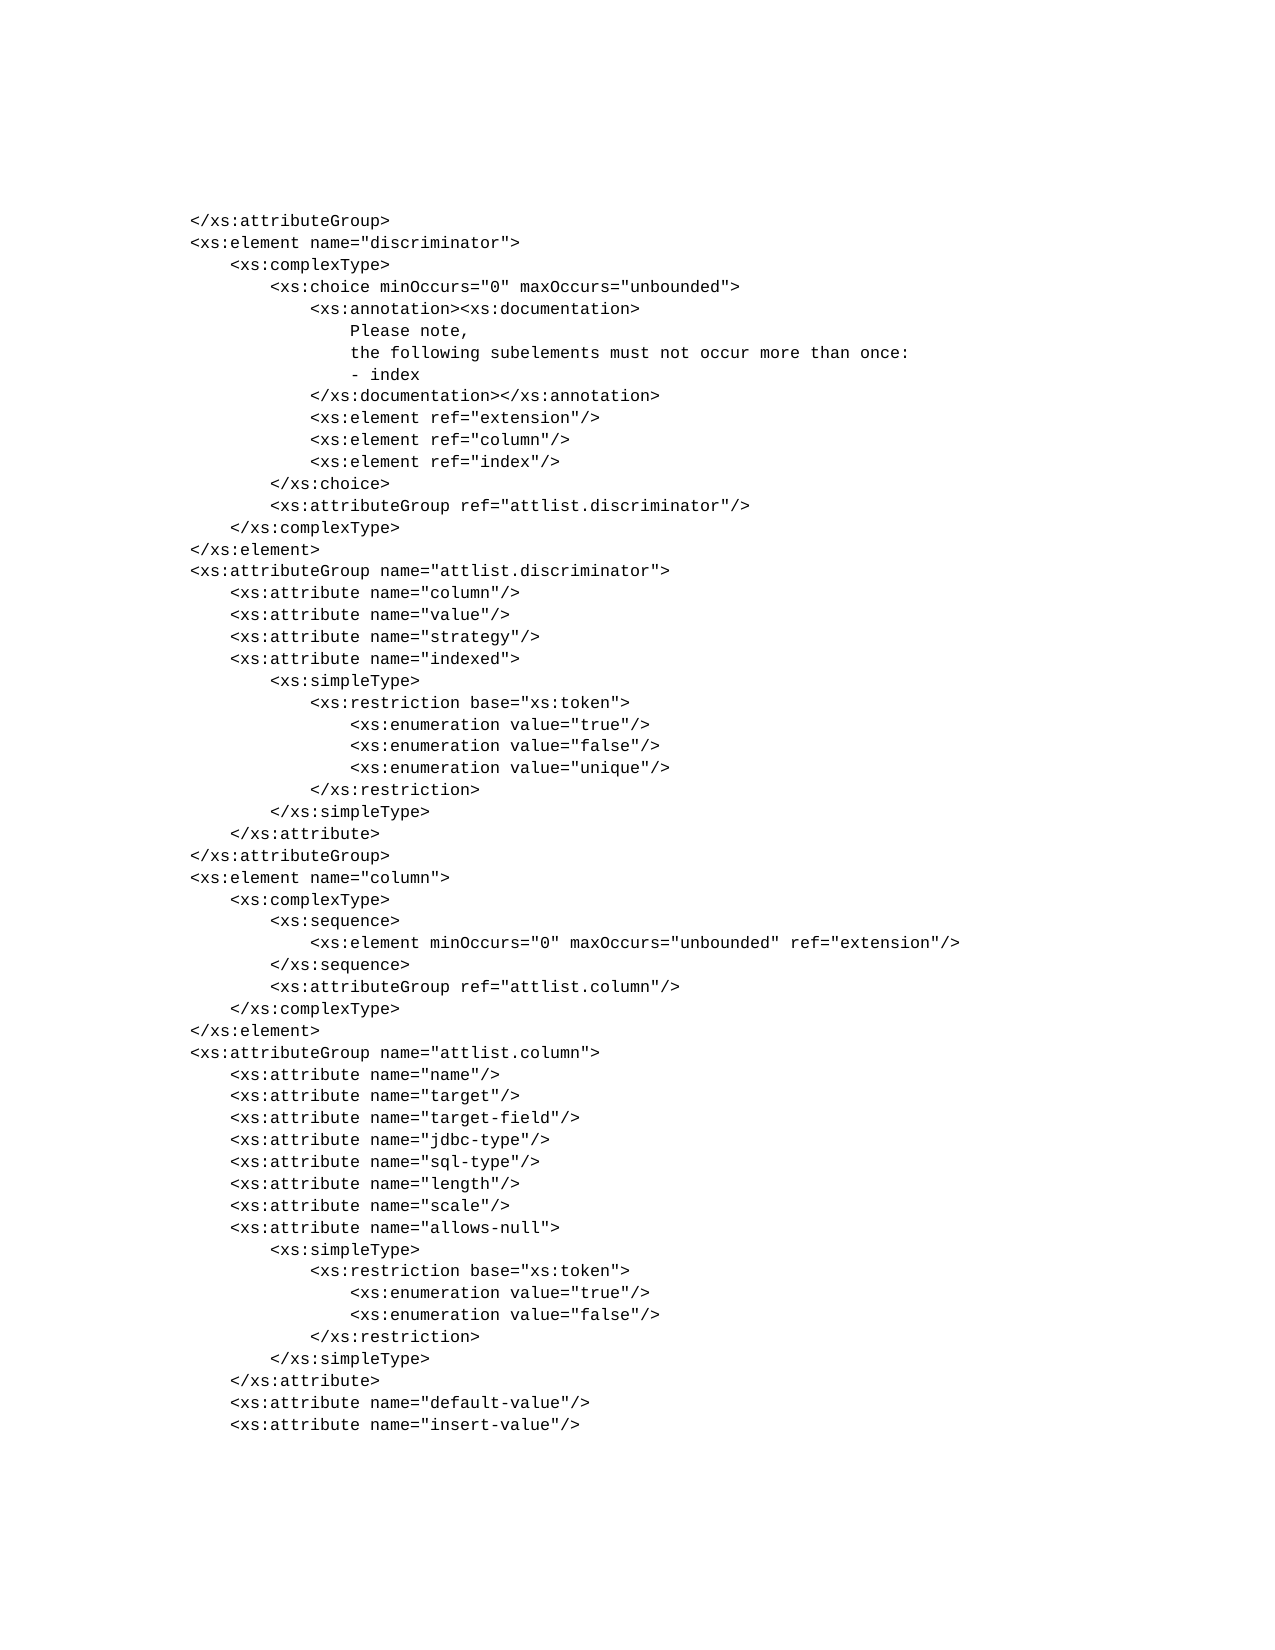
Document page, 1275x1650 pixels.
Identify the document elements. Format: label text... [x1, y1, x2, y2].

text <xs:attribute name="indexed"> [150, 647, 1125, 669]
text <xs:attribute name="default-value"/> [150, 1391, 1125, 1413]
text <xs:attribute name="target"/> [150, 1085, 1125, 1107]
text </xs:complexType> [150, 997, 1125, 1019]
text </xs:element> [150, 1019, 1125, 1041]
text </xs:attributeGroup> [150, 844, 1125, 866]
text </xs:complexType> [150, 516, 1125, 538]
text <xs:element ref="column"/> [150, 429, 1125, 451]
text <xs:choice minOccurs="0" maxOccurs="unbounded"> [150, 276, 1125, 297]
text <xs:attribute name="insert-value"/> [150, 1413, 1125, 1435]
text <xs:restriction base="xs:token"> [150, 1260, 1125, 1282]
text <xs:attribute name="column"/> [150, 582, 1125, 604]
text <xs:attribute name="length"/> [150, 1172, 1125, 1194]
text <xs:attribute name="jdbc-type"/> [150, 1129, 1125, 1151]
text </xs:attribute> [150, 1369, 1125, 1391]
text </xs:attributeGroup> [150, 210, 1125, 232]
text </xs:documentation></xs:annotation> [150, 385, 1125, 407]
text </xs:restriction> [150, 1326, 1125, 1347]
text <xs:attributeGroup ref="attlist.discriminator"/> [150, 494, 1125, 516]
text </xs:sequence> [150, 954, 1125, 976]
text </xs:attribute> [150, 822, 1125, 844]
text <xs:attribute name="target-field"/> [150, 1107, 1125, 1129]
text <xs:attribute name="scale"/> [150, 1194, 1125, 1216]
text <xs:attribute name="sql-type"/> [150, 1151, 1125, 1172]
text </xs:element> [150, 538, 1125, 560]
text <xs:complexType> [150, 888, 1125, 910]
text - index [150, 363, 1125, 385]
text <xs:enumeration value="unique"/> [150, 757, 1125, 779]
text <xs:attribute name="allows-null"> [150, 1216, 1125, 1238]
text <xs:attributeGroup name="attlist.discriminator"> [150, 560, 1125, 582]
text <xs:element minOccurs="0" maxOccurs="unbounded" ref="extension"/> [150, 932, 1125, 954]
text <xs:attribute name="name"/> [150, 1063, 1125, 1085]
text <xs:element name="column"> [150, 866, 1125, 888]
text <xs:attributeGroup name="attlist.column"> [150, 1041, 1125, 1063]
text <xs:element name="discriminator"> [150, 232, 1125, 254]
text <xs:enumeration value="false"/> [150, 735, 1125, 757]
text </xs:simpleType> [150, 801, 1125, 822]
text <xs:enumeration value="false"/> [150, 1304, 1125, 1326]
text Please note, [150, 319, 1125, 341]
text <xs:attributeGroup ref="attlist.column"/> [150, 976, 1125, 997]
text <xs:enumeration value="true"/> [150, 1282, 1125, 1304]
text <xs:attribute name="strategy"/> [150, 626, 1125, 647]
text <xs:complexType> [150, 254, 1125, 276]
text </xs:choice> [150, 472, 1125, 494]
text <xs:element ref="extension"/> [150, 407, 1125, 429]
text <xs:sequence> [150, 910, 1125, 932]
text <xs:simpleType> [150, 669, 1125, 691]
text <xs:annotation><xs:documentation> [150, 297, 1125, 319]
text <xs:restriction base="xs:token"> [150, 691, 1125, 713]
text the following subelements must not occur more than once: [150, 341, 1125, 363]
text <xs:simpleType> [150, 1238, 1125, 1260]
text </xs:restriction> [150, 779, 1125, 801]
text <xs:attribute name="value"/> [150, 604, 1125, 626]
text <xs:element ref="index"/> [150, 451, 1125, 472]
text </xs:simpleType> [150, 1347, 1125, 1369]
text <xs:enumeration value="true"/> [150, 713, 1125, 735]
